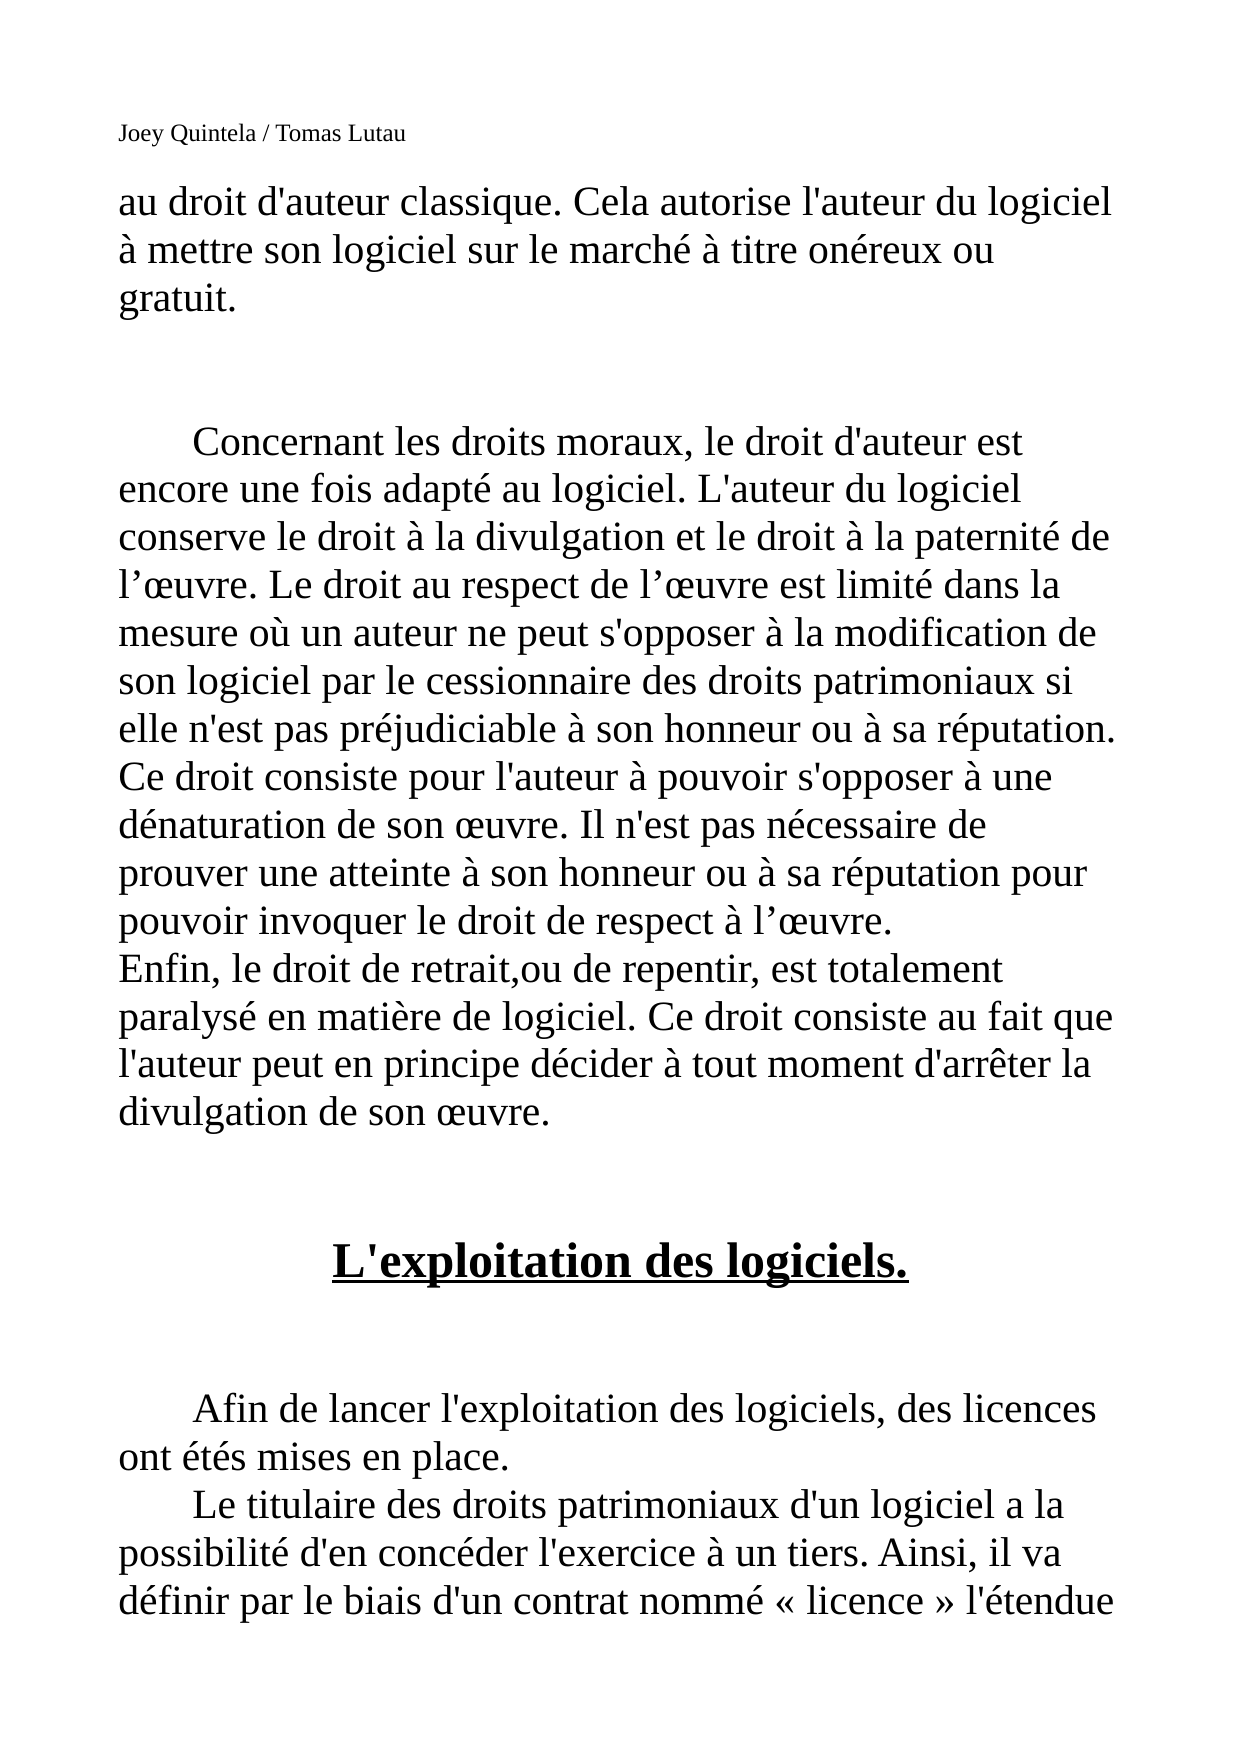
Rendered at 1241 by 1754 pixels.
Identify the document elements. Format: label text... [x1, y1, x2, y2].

text Enfin, le droit de retrait,ou de repentir, est totalement paralysé en matière de logiciel. Ce droit consiste au fait que l'auteur peut en principe décider à tout moment d'arrêter la divulgation de son œuvre. [118, 943, 1122, 1135]
text Concernant les droits moraux, le droit d'auteur est encore une fois adapté au logiciel. L'auteur du logiciel conserve le droit à la divulgation et le droit à la paternité de l’œuvre. Le droit au respect de l’œuvre est limité dans la mesure où un auteur ne peut s'opposer à la modification de son logiciel par le cessionnaire des droits patrimoniaux si elle n'est pas préjudiciable à son honneur ou à sa réputation. Ce droit consiste pour l'auteur à pouvoir s'opposer à une dénaturation de son œuvre. Il n'est pas nécessaire de prouver une atteinte à son honneur ou à sa réputation pour pouvoir invoquer le droit de respect à l’œuvre. [118, 416, 1122, 943]
text L'exploitation des logiciels. [118, 1231, 1122, 1288]
text Le titulaire des droits patrimoniaux d'un logiciel a la possibilité d'en concéder l'exercice à un tiers. Ainsi, il va définir par le biais d'un contrat nommé « licence » l'étendue [118, 1480, 1122, 1623]
text au droit d'auteur classique. Cela autorise l'auteur du logiciel à mettre son logiciel sur le marché à titre onéreux ou gratuit. [118, 176, 1122, 320]
text Afin de lancer l'exploitation des logiciels, des licences ont étés mises en place. [118, 1384, 1122, 1480]
